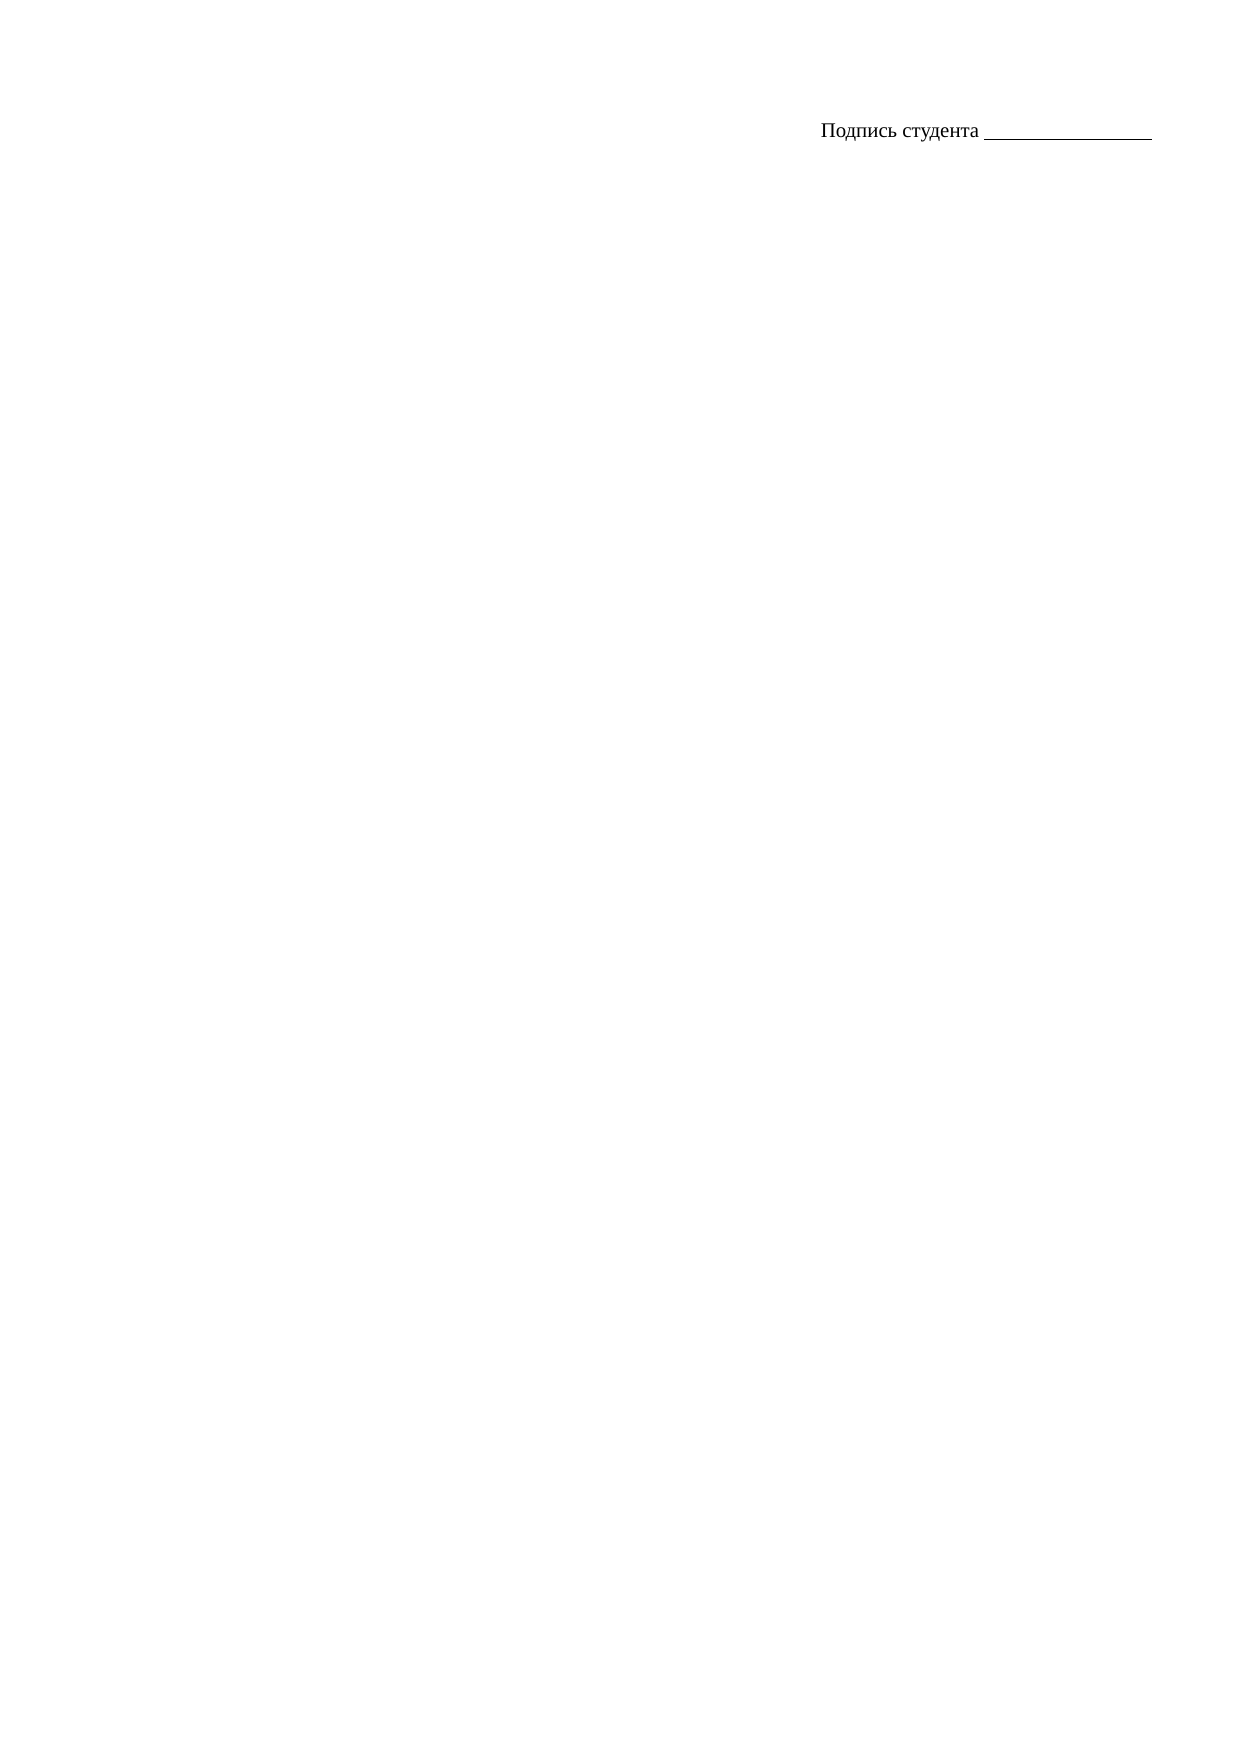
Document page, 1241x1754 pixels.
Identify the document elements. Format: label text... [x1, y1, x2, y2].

text Подпись студента [215, 118, 1152, 142]
